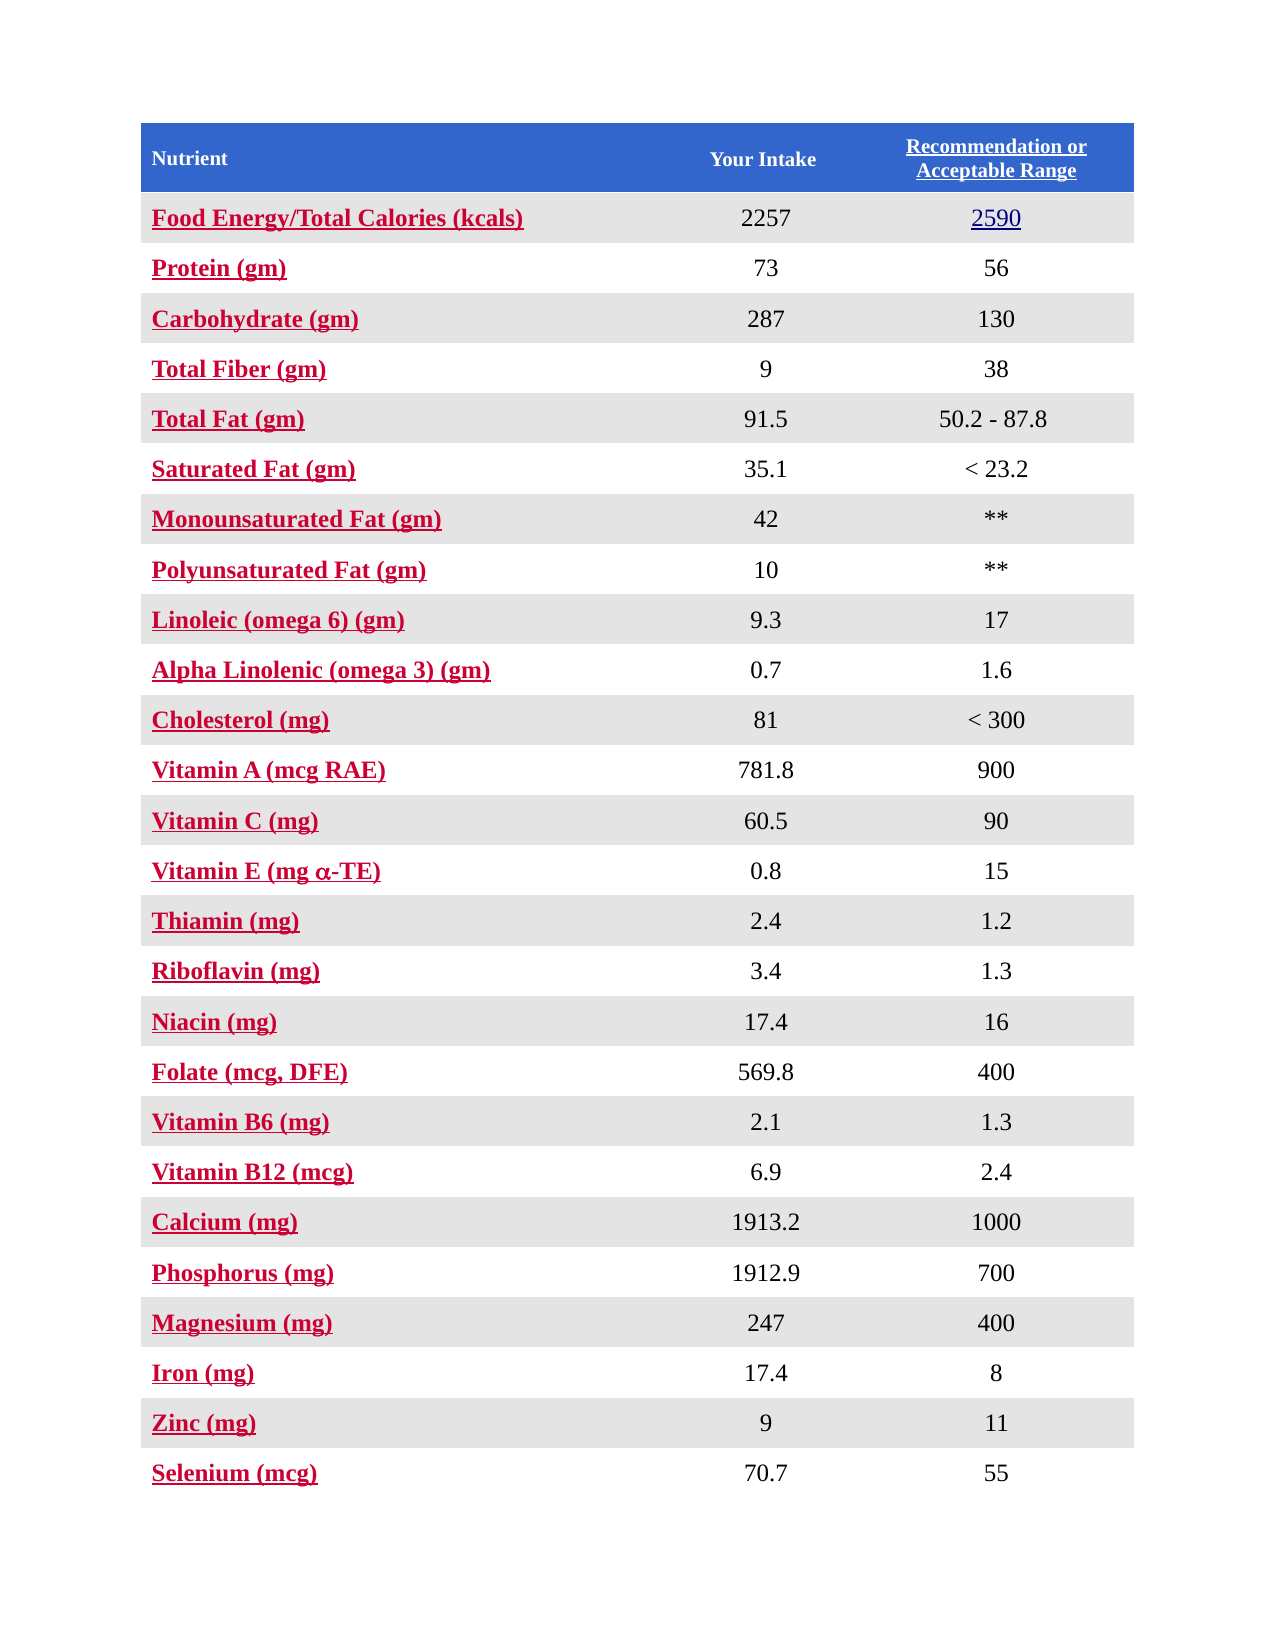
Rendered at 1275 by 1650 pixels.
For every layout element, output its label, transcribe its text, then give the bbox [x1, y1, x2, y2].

table_cell Total Fiber (gm) [141, 343, 673, 393]
table_header Recommendation or Acceptable Range [858, 123, 1134, 192]
table_cell Niacin (mg) [141, 996, 673, 1046]
table_cell 781.8 [673, 745, 858, 795]
table_cell 17.4 [673, 1347, 858, 1397]
table_cell Phosphorus (mg) [141, 1247, 673, 1297]
table_cell 55 [858, 1448, 1134, 1498]
table_cell Iron (mg) [141, 1347, 673, 1397]
table_cell Carbohydrate (gm) [141, 293, 673, 343]
table_cell Protein (gm) [141, 243, 673, 293]
table_cell 2590 [858, 193, 1134, 243]
table_cell 247 [673, 1297, 858, 1347]
table_cell 17.4 [673, 996, 858, 1046]
table_cell 287 [673, 293, 858, 343]
table_cell 400 [858, 1297, 1134, 1347]
table_cell 17 [858, 594, 1134, 644]
table_cell Monounsaturated Fat (gm) [141, 494, 673, 544]
table_cell 700 [858, 1247, 1134, 1297]
table_cell 10 [673, 544, 858, 594]
table_cell 42 [673, 494, 858, 544]
table_cell 900 [858, 745, 1134, 795]
table_cell ** [858, 544, 1134, 594]
table_cell Saturated Fat (gm) [141, 444, 673, 494]
table_cell 1913.2 [673, 1197, 858, 1247]
table_cell Linoleic (omega 6) (gm) [141, 594, 673, 644]
table_header Nutrient [141, 123, 673, 192]
table_cell 1.6 [858, 644, 1134, 694]
table_cell 11 [858, 1398, 1134, 1448]
table_cell Polyunsaturated Fat (gm) [141, 544, 673, 594]
table_cell 9 [673, 1398, 858, 1448]
table_cell Riboflavin (mg) [141, 946, 673, 996]
table_cell 15 [858, 845, 1134, 895]
table_cell 8 [858, 1347, 1134, 1397]
table_cell 56 [858, 243, 1134, 293]
table_cell Selenium (mcg) [141, 1448, 673, 1498]
table_cell 1.3 [858, 1096, 1134, 1146]
table_cell Vitamin E (mg a-TE) [141, 845, 673, 895]
table_cell 70.7 [673, 1448, 858, 1498]
table_cell 1912.9 [673, 1247, 858, 1297]
table_cell Thiamin (mg) [141, 895, 673, 946]
table_cell Vitamin B12 (mcg) [141, 1146, 673, 1197]
table_cell 9.3 [673, 594, 858, 644]
table_cell 0.7 [673, 644, 858, 694]
table_cell < 300 [858, 695, 1134, 745]
table_cell 130 [858, 293, 1134, 343]
table_cell 569.8 [673, 1046, 858, 1096]
table_cell 60.5 [673, 795, 858, 845]
table_cell Vitamin A (mcg RAE) [141, 745, 673, 795]
table_cell 16 [858, 996, 1134, 1046]
table_cell Vitamin C (mg) [141, 795, 673, 845]
table_cell 38 [858, 343, 1134, 393]
table_cell < 23.2 [858, 444, 1134, 494]
table_cell 73 [673, 243, 858, 293]
table_cell 0.8 [673, 845, 858, 895]
table_cell 35.1 [673, 444, 858, 494]
table_cell Zinc (mg) [141, 1398, 673, 1448]
table_cell 2257 [673, 193, 858, 243]
table_cell Cholesterol (mg) [141, 695, 673, 745]
table_cell 1.2 [858, 895, 1134, 946]
table_cell ** [858, 494, 1134, 544]
table_cell 1.3 [858, 946, 1134, 996]
table_cell 2.1 [673, 1096, 858, 1146]
table_cell 50.2 - 87.8 [858, 393, 1134, 443]
table_cell Magnesium (mg) [141, 1297, 673, 1347]
table_cell 400 [858, 1046, 1134, 1096]
table_cell 90 [858, 795, 1134, 845]
table_cell Folate (mcg, DFE) [141, 1046, 673, 1096]
table_cell 2.4 [673, 895, 858, 946]
table_cell 91.5 [673, 393, 858, 443]
table_cell Calcium (mg) [141, 1197, 673, 1247]
table_header Your Intake [673, 123, 858, 192]
table_cell Vitamin B6 (mg) [141, 1096, 673, 1146]
table_cell 1000 [858, 1197, 1134, 1247]
table_cell 6.9 [673, 1146, 858, 1197]
table_cell 81 [673, 695, 858, 745]
table_cell 2.4 [858, 1146, 1134, 1197]
table_cell 3.4 [673, 946, 858, 996]
table_cell Food Energy/Total Calories (kcals) [141, 193, 673, 243]
table_cell 9 [673, 343, 858, 393]
table_cell Alpha Linolenic (omega 3) (gm) [141, 644, 673, 694]
table_cell Total Fat (gm) [141, 393, 673, 443]
